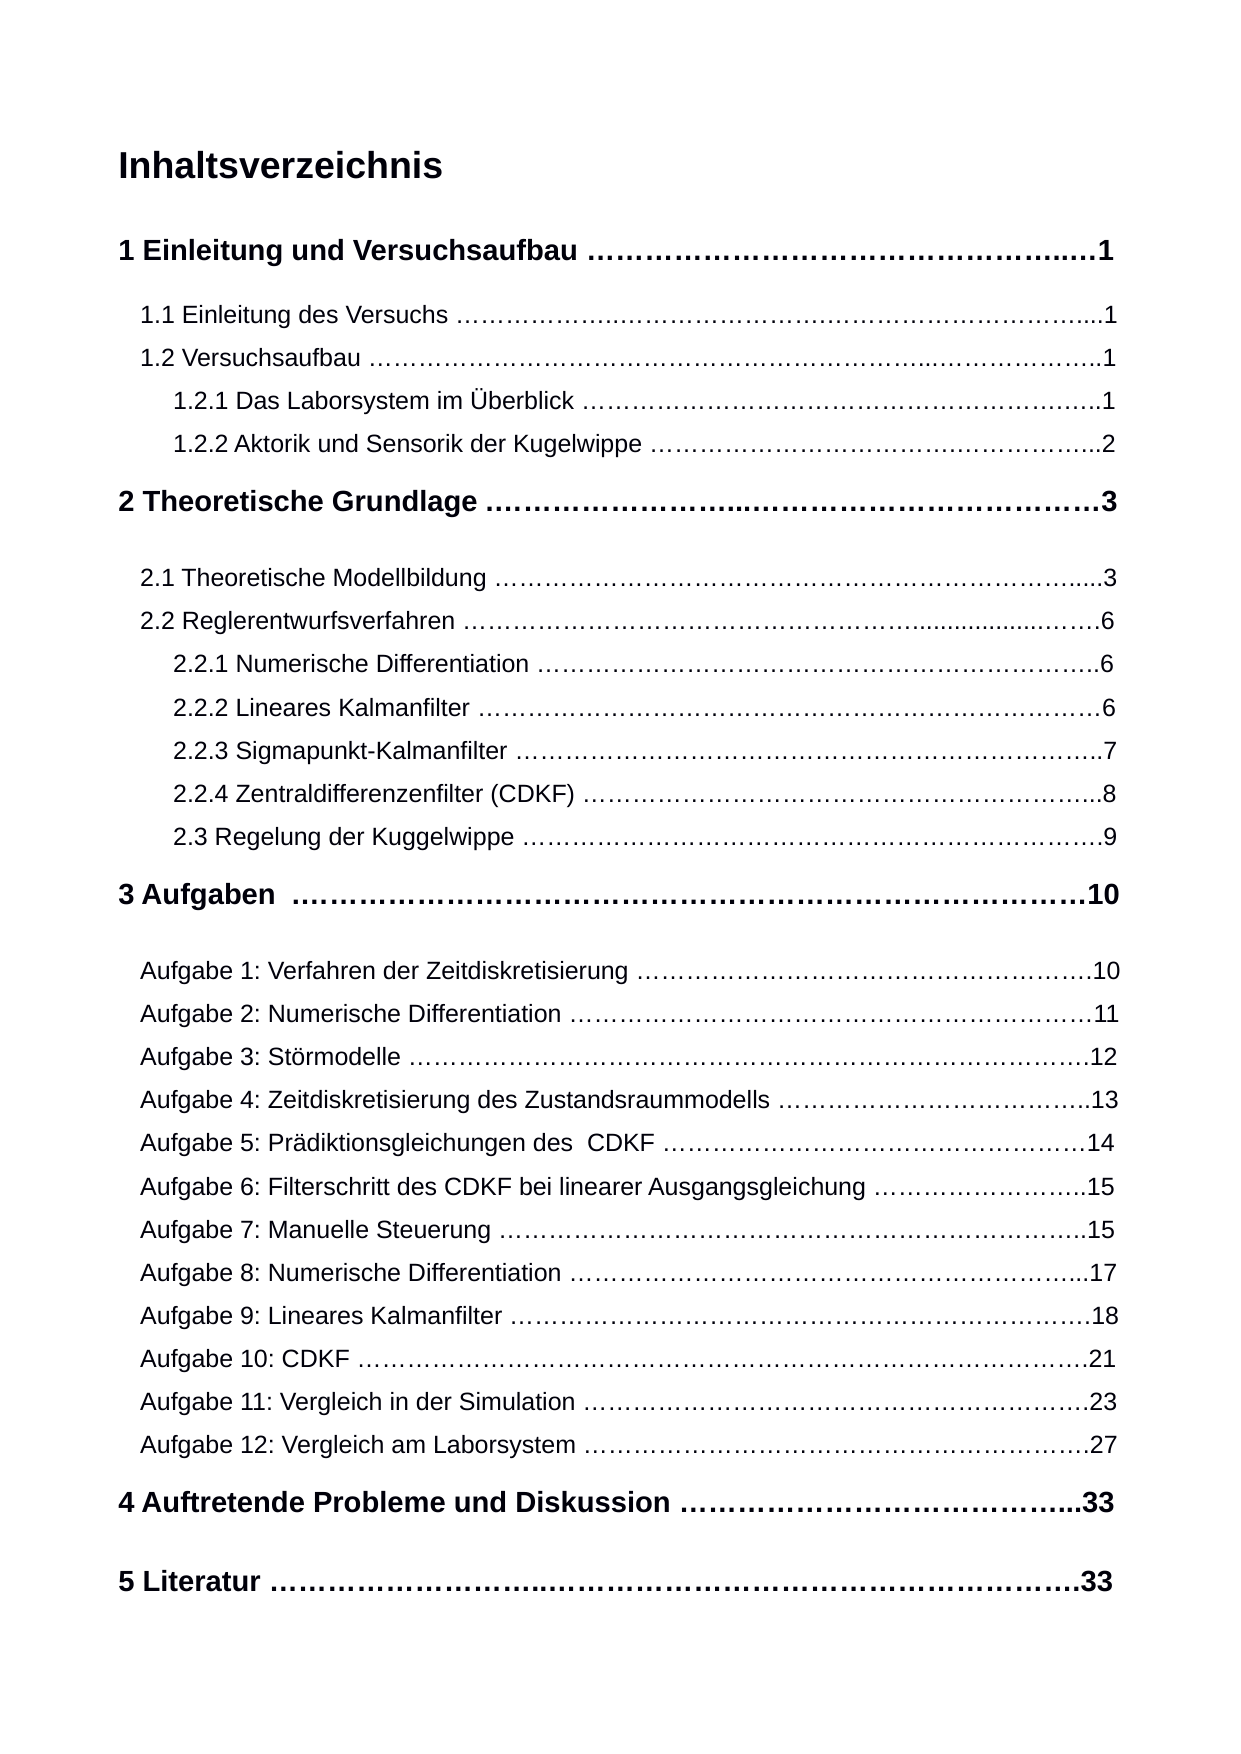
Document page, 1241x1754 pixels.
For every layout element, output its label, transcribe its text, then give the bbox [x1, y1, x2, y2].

text 2.3 Regelung der Kuggelwippe …………………………………………………………….9 [173, 822, 1122, 851]
text 2.2.3 Sigmapunkt-Kalmanfilter ……………………………………………………………..7 [173, 736, 1122, 764]
text Aufgabe 1: Verfahren der Zeitdiskretisierung ……………………………………………….10 [140, 956, 1122, 985]
text 2 Theoretische Grundlage .……………………...………………………………3 [118, 484, 1122, 518]
text 2.2.2 Lineares Kalmanfilter …………………………………………………………………6 [173, 693, 1122, 721]
text Aufgabe 6: Filterschritt des CDKF bei linearer Ausgangsgleichung ……………………..15 [140, 1172, 1122, 1200]
text 3 Aufgaben .………………………………………………………………………10 [118, 877, 1122, 911]
text Aufgabe 3: Störmodelle ……………………………………………………………………….12 [140, 1042, 1122, 1071]
text 4 Auftretende Probleme und Diskussion …………………………………...33 [118, 1485, 1122, 1519]
text Aufgabe 10: CDKF …………………………………………………………………………….21 [140, 1344, 1122, 1373]
text Aufgabe 12: Vergleich am Laborsystem …………………………………………………….27 [140, 1430, 1122, 1459]
text 1.2.2 Aktorik und Sensorik der Kugelwippe ……………………………….……………...2 [173, 429, 1122, 458]
text 5 Literatur ………………………..……………………………………………….33 [118, 1564, 1122, 1598]
text 2.1 Theoretische Modellbildung …………………………………………………………….....3 [140, 563, 1122, 592]
text 1.2 Versuchsaufbau …………………………………………………………...………………..1 [140, 343, 1122, 372]
text 1 Einleitung und Versuchsaufbau …………………………………………..…1 [118, 233, 1122, 266]
text Aufgabe 11: Vergleich in der Simulation …………………………………………………….23 [140, 1387, 1122, 1416]
text Aufgabe 7: Manuelle Steuerung ……………………………………………………………..15 [140, 1215, 1122, 1243]
subtitle Inhaltsverzeichnis [118, 143, 1122, 186]
text Aufgabe 4: Zeitdiskretisierung des Zustandsraummodells ………………………………..13 [140, 1085, 1122, 1114]
text Aufgabe 9: Lineares Kalmanfilter …………………………………………………………….18 [140, 1301, 1122, 1330]
text 1.1 Einleitung des Versuchs ………………..…………………….…………………………....1 [140, 300, 1122, 329]
text 2.2.4 Zentraldifferenzenfilter (CDKF) ……………………………………………………...8 [173, 779, 1122, 808]
text Aufgabe 2: Numerische Differentiation ………………………………………………………11 [140, 999, 1122, 1028]
text Aufgabe 8: Numerische Differentiation ……………………………………………………...17 [140, 1258, 1122, 1287]
text 1.2.1 Das Laborsystem im Überblick ………………………………………………….…..1 [173, 386, 1122, 415]
text 2.2 Reglerentwurfsverfahren ………………………………………………...................…….6 [140, 606, 1122, 635]
text Aufgabe 5: Prädiktionsgleichungen des CDKF ……………………………………………14 [140, 1128, 1122, 1157]
text 2.2.1 Numerische Differentiation …………………………………………………………..6 [173, 649, 1122, 678]
